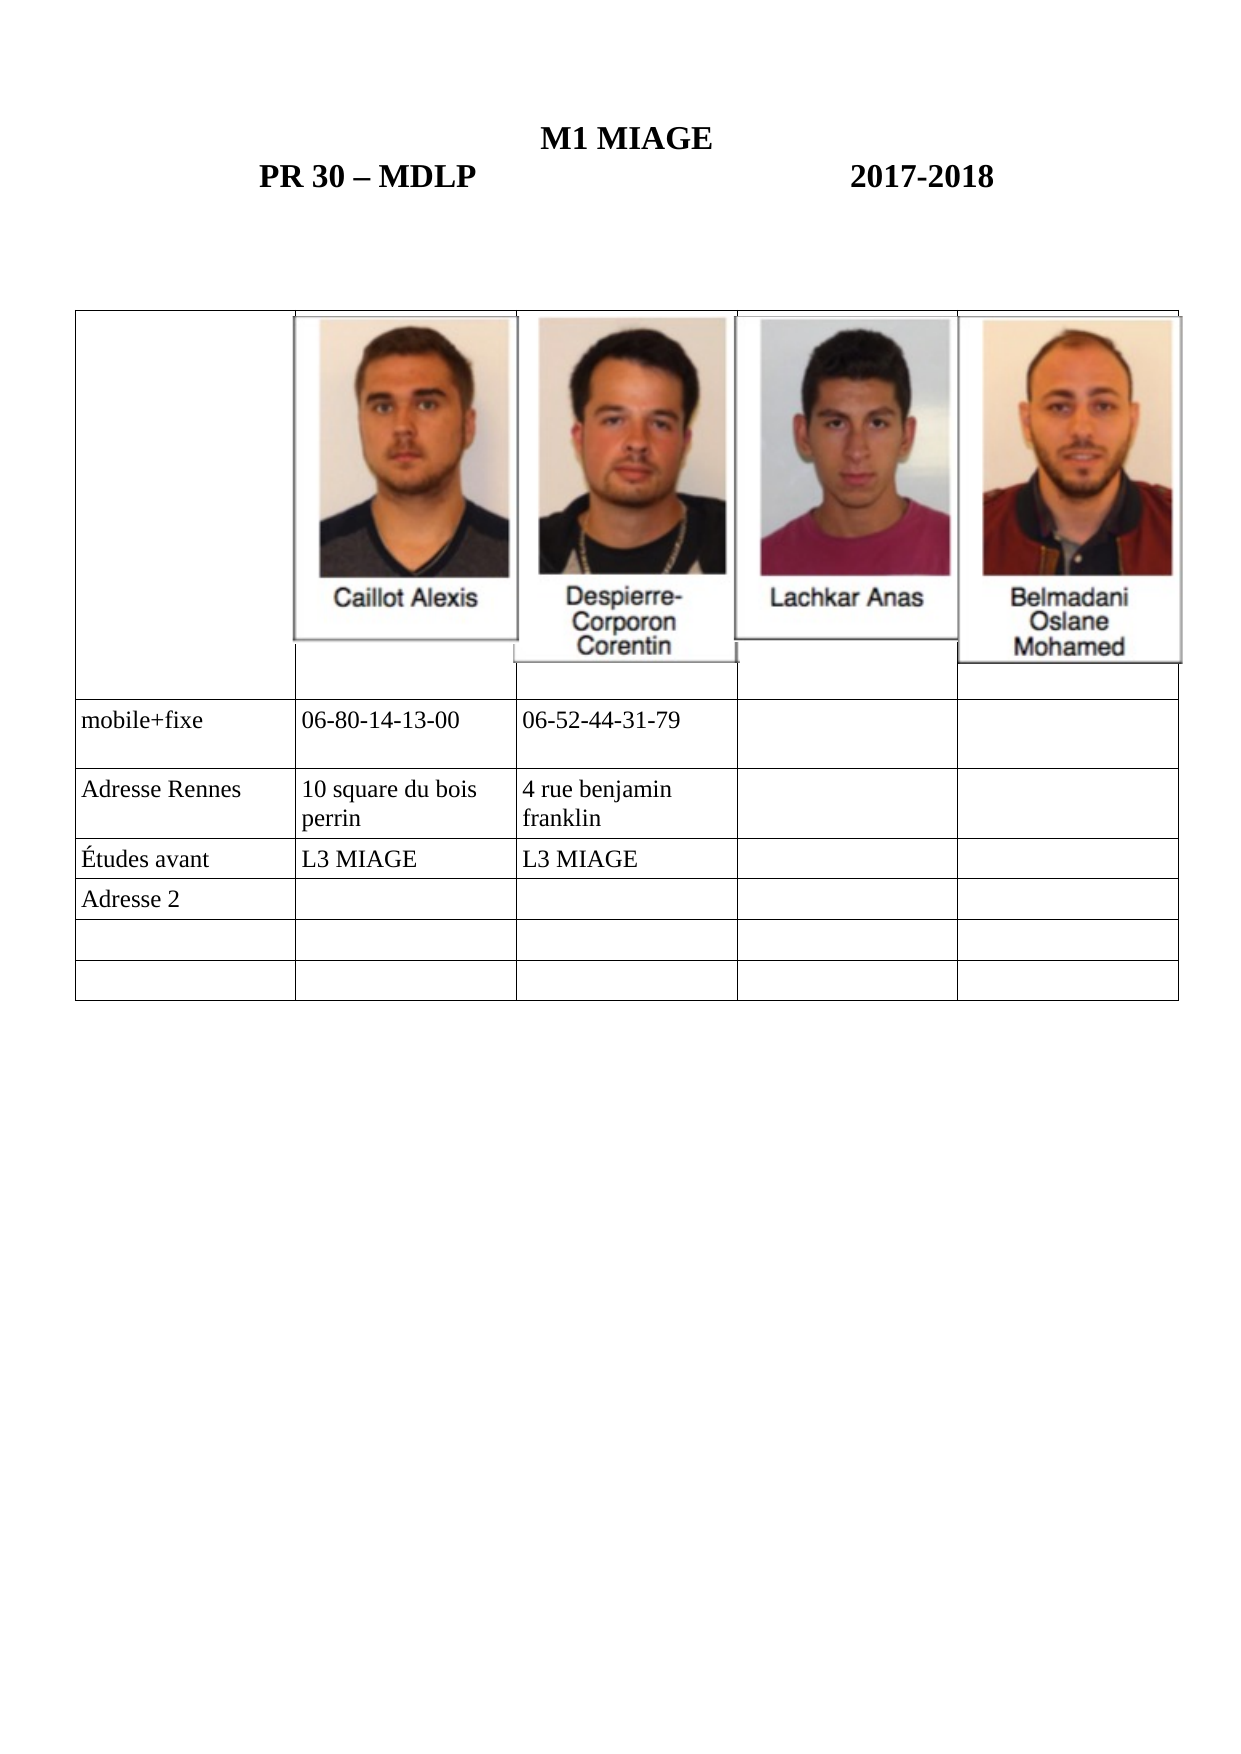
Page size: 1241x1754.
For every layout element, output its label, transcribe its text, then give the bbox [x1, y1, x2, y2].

table_cell [958, 879, 1178, 919]
table_cell [296, 961, 516, 1000]
table_cell [738, 839, 957, 878]
table_cell [958, 700, 1178, 768]
table_cell [958, 961, 1178, 1000]
table_cell [738, 961, 957, 1000]
table_cell [958, 769, 1178, 837]
table_cell 10 square du bois perrin [296, 769, 516, 837]
table_cell [296, 920, 516, 960]
text PR 30 – MDLP 2017-2018 [75, 156, 1178, 195]
table_cell Études avant [76, 839, 295, 878]
table_cell Adresse 2 [76, 879, 295, 919]
table_header [296, 311, 516, 316]
table_cell 06-52-44-31-79 [517, 700, 737, 768]
table_cell [76, 961, 295, 1000]
table_cell [76, 920, 295, 960]
table_header [738, 311, 957, 316]
table_cell [738, 769, 957, 837]
table_cell [738, 879, 957, 919]
table_header [296, 644, 516, 698]
table_header [76, 311, 295, 698]
table_header [517, 663, 737, 698]
table_cell [958, 839, 1178, 878]
text M1 MIAGE [75, 118, 1178, 156]
table_cell Adresse Rennes [76, 769, 295, 837]
table_cell mobile+fixe [76, 700, 295, 768]
table_cell [517, 920, 737, 960]
table_header [958, 311, 1178, 316]
table_cell L3 MIAGE [517, 839, 737, 878]
table_cell 4 rue benjamin franklin [517, 769, 737, 837]
table_cell 06-80-14-13-00 [296, 700, 516, 768]
table_header [958, 664, 1178, 698]
table_header [517, 311, 737, 316]
table_cell [958, 920, 1178, 960]
table_cell [517, 879, 737, 919]
table_cell L3 MIAGE [296, 839, 516, 878]
table_cell [517, 961, 737, 1000]
table_header [738, 642, 957, 698]
table_cell [738, 920, 957, 960]
table_cell [738, 700, 957, 768]
table_cell [296, 879, 516, 919]
